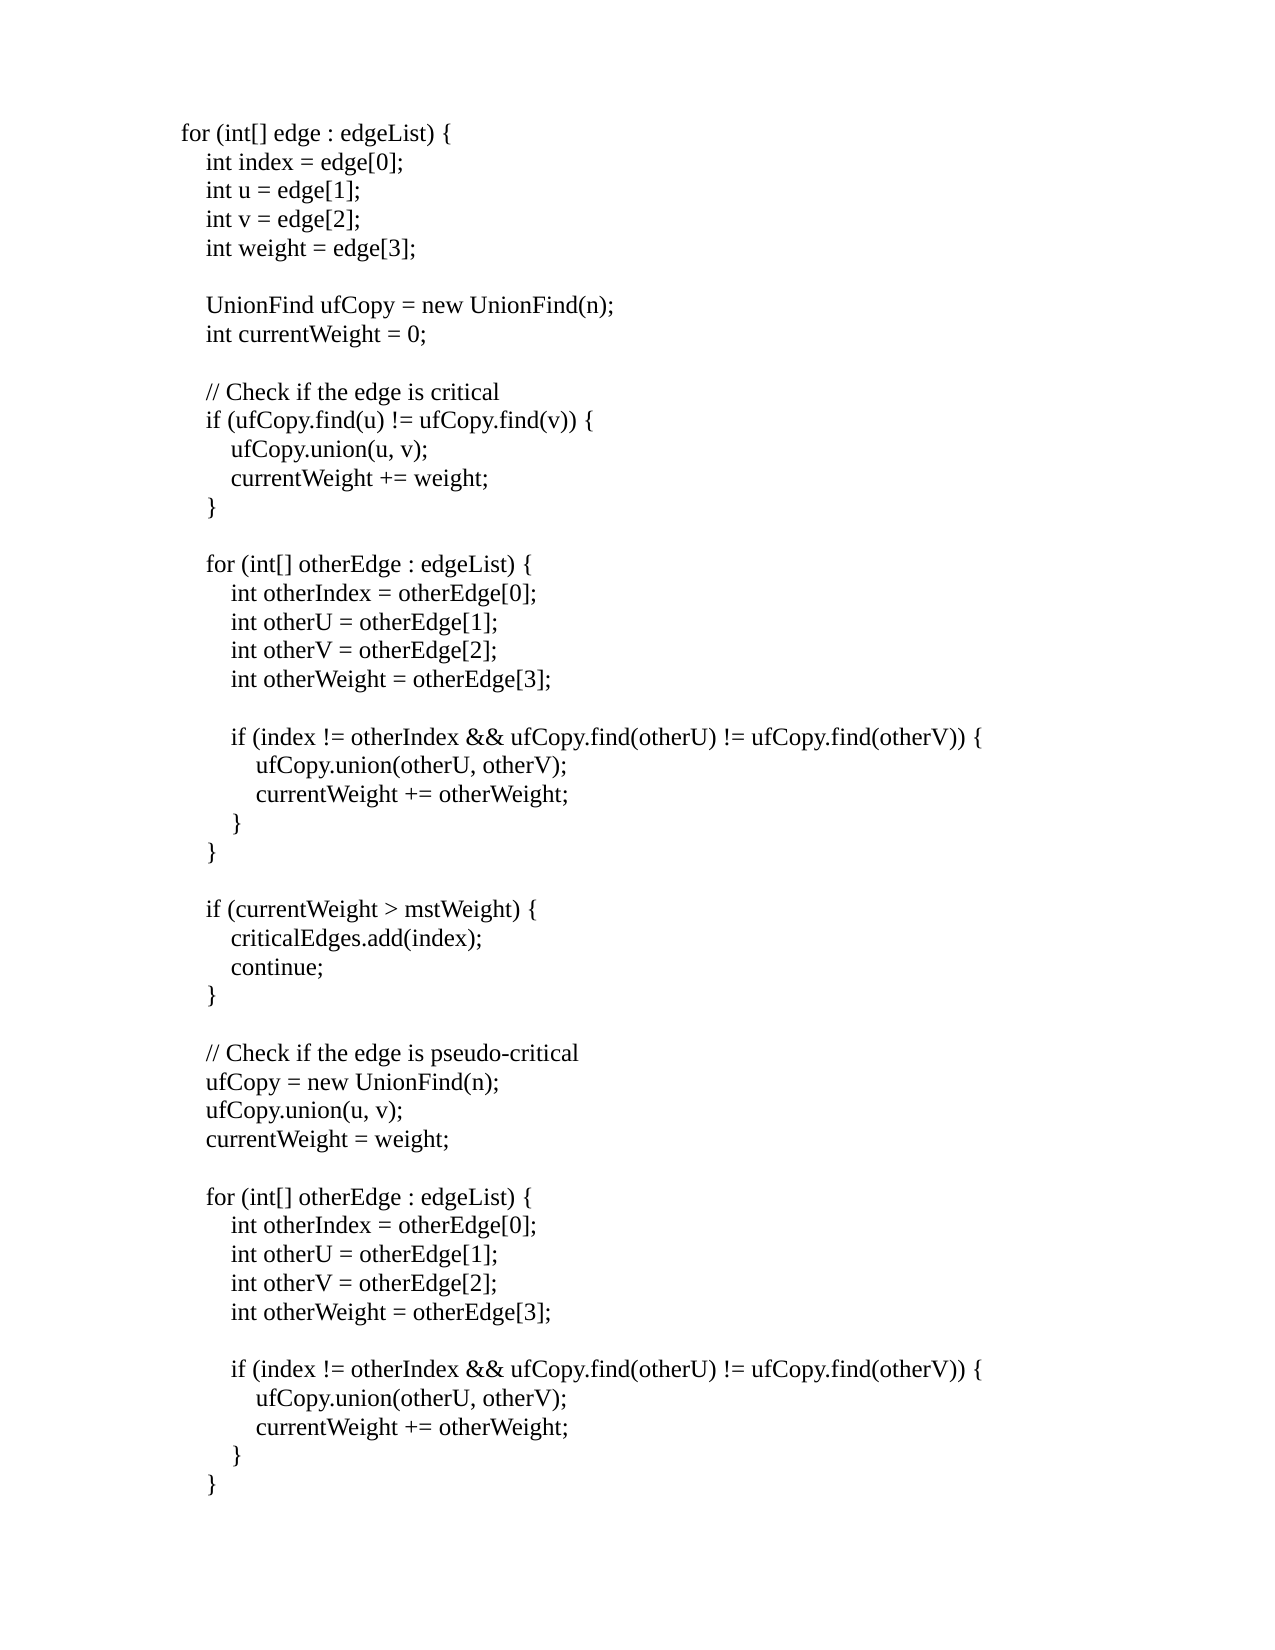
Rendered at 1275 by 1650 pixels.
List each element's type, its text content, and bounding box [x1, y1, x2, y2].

text ufCopy.union(u, v); [131, 434, 1157, 463]
text } [131, 1441, 1157, 1469]
text if (index != otherIndex && ufCopy.find(otherU) != ufCopy.find(otherV)) { [131, 722, 1157, 751]
text ufCopy.union(otherU, otherV); [131, 751, 1157, 779]
text int otherIndex = otherEdge[0]; [131, 1211, 1157, 1239]
text for (int[] edge : edgeList) { [131, 118, 1157, 147]
text if (ufCopy.find(u) != ufCopy.find(v)) { [131, 406, 1157, 434]
text int weight = edge[3]; [131, 233, 1157, 262]
text } [131, 837, 1157, 866]
text for (int[] otherEdge : edgeList) { [131, 549, 1157, 578]
text ufCopy.union(u, v); [131, 1096, 1157, 1124]
text int otherU = otherEdge[1]; [131, 1239, 1157, 1268]
text int otherWeight = otherEdge[3]; [131, 1297, 1157, 1326]
text currentWeight += weight; [131, 463, 1157, 492]
text int otherIndex = otherEdge[0]; [131, 578, 1157, 607]
text currentWeight = weight; [131, 1124, 1157, 1153]
text if (currentWeight > mstWeight) { [131, 894, 1157, 923]
text currentWeight += otherWeight; [131, 779, 1157, 808]
text continue; [131, 952, 1157, 981]
text int currentWeight = 0; [131, 319, 1157, 348]
text ufCopy.union(otherU, otherV); [131, 1383, 1157, 1412]
text int otherV = otherEdge[2]; [131, 1268, 1157, 1297]
text } [131, 808, 1157, 837]
text criticalEdges.add(index); [131, 923, 1157, 952]
text int v = edge[2]; [131, 204, 1157, 233]
text // Check if the edge is pseudo-critical [131, 1038, 1157, 1067]
text currentWeight += otherWeight; [131, 1412, 1157, 1441]
text if (index != otherIndex && ufCopy.find(otherU) != ufCopy.find(otherV)) { [131, 1354, 1157, 1383]
text } [131, 492, 1157, 521]
text int u = edge[1]; [131, 176, 1157, 204]
text // Check if the edge is critical [131, 377, 1157, 406]
text } [131, 1469, 1157, 1498]
text ufCopy = new UnionFind(n); [131, 1067, 1157, 1096]
text int otherV = otherEdge[2]; [131, 636, 1157, 664]
text int index = edge[0]; [131, 147, 1157, 176]
text int otherWeight = otherEdge[3]; [131, 664, 1157, 693]
text int otherU = otherEdge[1]; [131, 607, 1157, 636]
text UnionFind ufCopy = new UnionFind(n); [131, 291, 1157, 319]
text } [131, 981, 1157, 1009]
text for (int[] otherEdge : edgeList) { [131, 1182, 1157, 1211]
